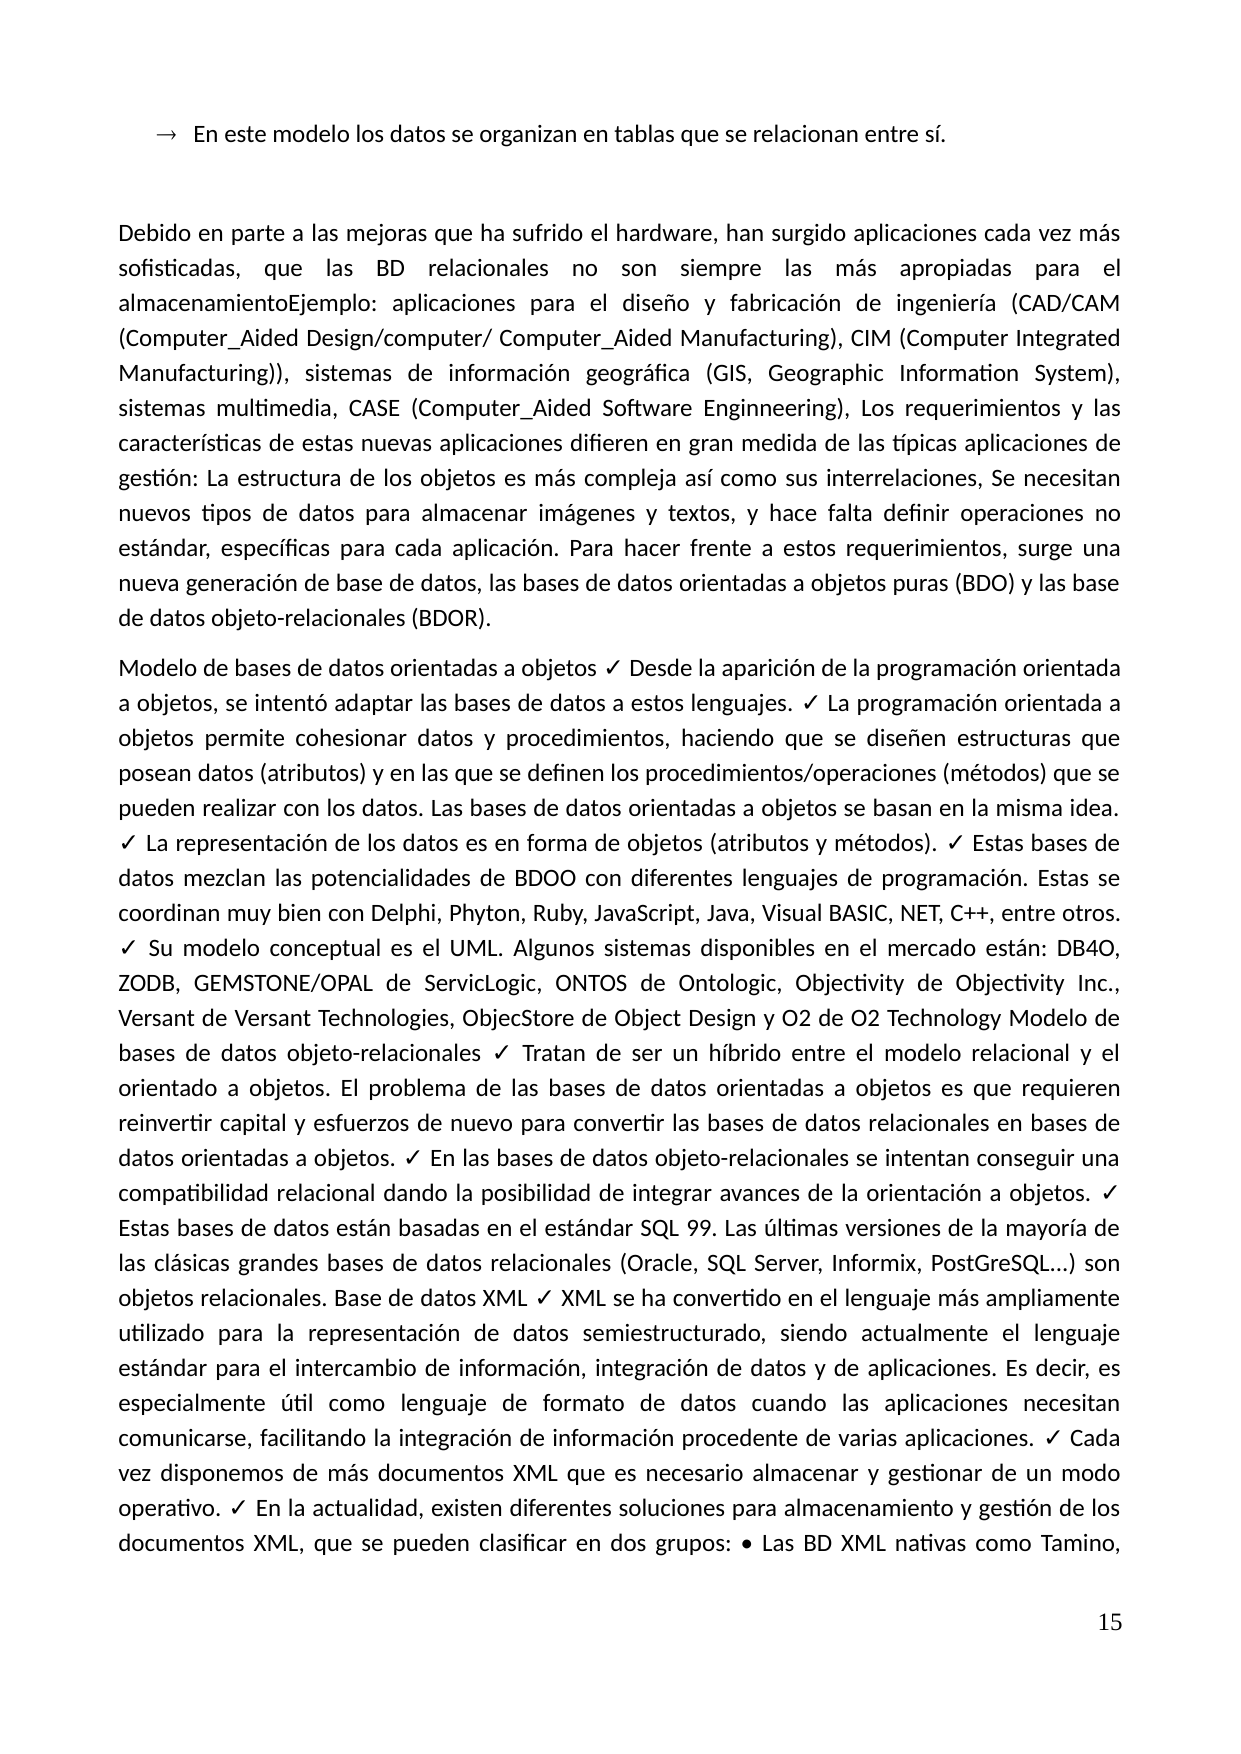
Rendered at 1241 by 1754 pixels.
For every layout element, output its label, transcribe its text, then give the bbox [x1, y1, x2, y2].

text Modelo de bases de datos orientadas a objetos ✓ Desde la aparición de la programación orientada a objetos, se intentó adaptar las bases de datos a estos lenguajes. ✓ La programación orientada a objetos permite cohesionar datos y procedimientos, haciendo que se diseñen estructuras que posean datos (atributos) y en las que se definen los procedimientos/operaciones (métodos) que se pueden realizar con los datos. Las bases de datos orientadas a objetos se basan en la misma idea. ✓ La representación de los datos es en forma de objetos (atributos y métodos). ✓ Estas bases de datos mezclan las potencialidades de BDOO con diferentes lenguajes de programación. Estas se coordinan muy bien con Delphi, Phyton, Ruby, JavaScript, Java, Visual BASIC, NET, C++, entre otros. ✓ Su modelo conceptual es el UML. Algunos sistemas disponibles en el mercado están: DB4O, ZODB, GEMSTONE/OPAL de ServicLogic, ONTOS de Ontologic, Objectivity de Objectivity Inc., Versant de Versant Technologies, ObjecStore de Object Design y O2 de O2 Technology Modelo de bases de datos objeto-relacionales ✓ Tratan de ser un híbrido entre el modelo relacional y el orientado a objetos. El problema de las bases de datos orientadas a objetos es que requieren reinvertir capital y esfuerzos de nuevo para convertir las bases de datos relacionales en bases de datos orientadas a objetos. ✓ En las bases de datos objeto-relacionales se intentan conseguir una compatibilidad relacional dando la posibilidad de integrar avances de la orientación a objetos. ✓ Estas bases de datos están basadas en el estándar SQL 99. Las últimas versiones de la mayoría de las clásicas grandes bases de datos relacionales (Oracle, SQL Server, Informix, PostGreSQL...) son objetos relacionales. Base de datos XML ✓ XML se ha convertido en el lenguaje más ampliamente utilizado para la representación de datos semiestructurado, siendo actualmente el lenguaje estándar para el intercambio de información, integración de datos y de aplicaciones. Es decir, es especialmente útil como lenguaje de formato de datos cuando las aplicaciones necesitan comunicarse, facilitando la integración de información procedente de varias aplicaciones. ✓ Cada vez disponemos de más documentos XML que es necesario almacenar y gestionar de un modo operativo. ✓ En la actualidad, existen diferentes soluciones para almacenamiento y gestión de los documentos XML, que se pueden clasificar en dos grupos: • Las BD XML nativas como Tamino, [118, 652, 1122, 1557]
list En este modelo los datos se organizan en tablas que se relacionan entre sí. [156, 118, 1122, 149]
text Debido en parte a las mejoras que ha sufrido el hardware, han surgido aplicaciones cada vez más sofisticadas, que las BD relacionales no son siempre las más apropiadas para el almacenamientoEjemplo: aplicaciones para el diseño y fabricación de ingeniería (CAD/CAM (Computer_Aided Design/computer/ Computer_Aided Manufacturing), CIM (Computer Integrated Manufacturing)), sistemas de información geográfica (GIS, Geographic Information System), sistemas multimedia, CASE (Computer_Aided Software Enginneering), Los requerimientos y las características de estas nuevas aplicaciones difieren en gran medida de las típicas aplicaciones de gestión: La estructura de los objetos es más compleja así como sus interrelaciones, Se necesitan nuevos tipos de datos para almacenar imágenes y textos, y hace falta definir operaciones no estándar, específicas para cada aplicación. Para hacer frente a estos requerimientos, surge una nueva generación de base de datos, las bases de datos orientadas a objetos puras (BDO) y las base de datos objeto-relacionales (BDOR). [118, 217, 1122, 633]
